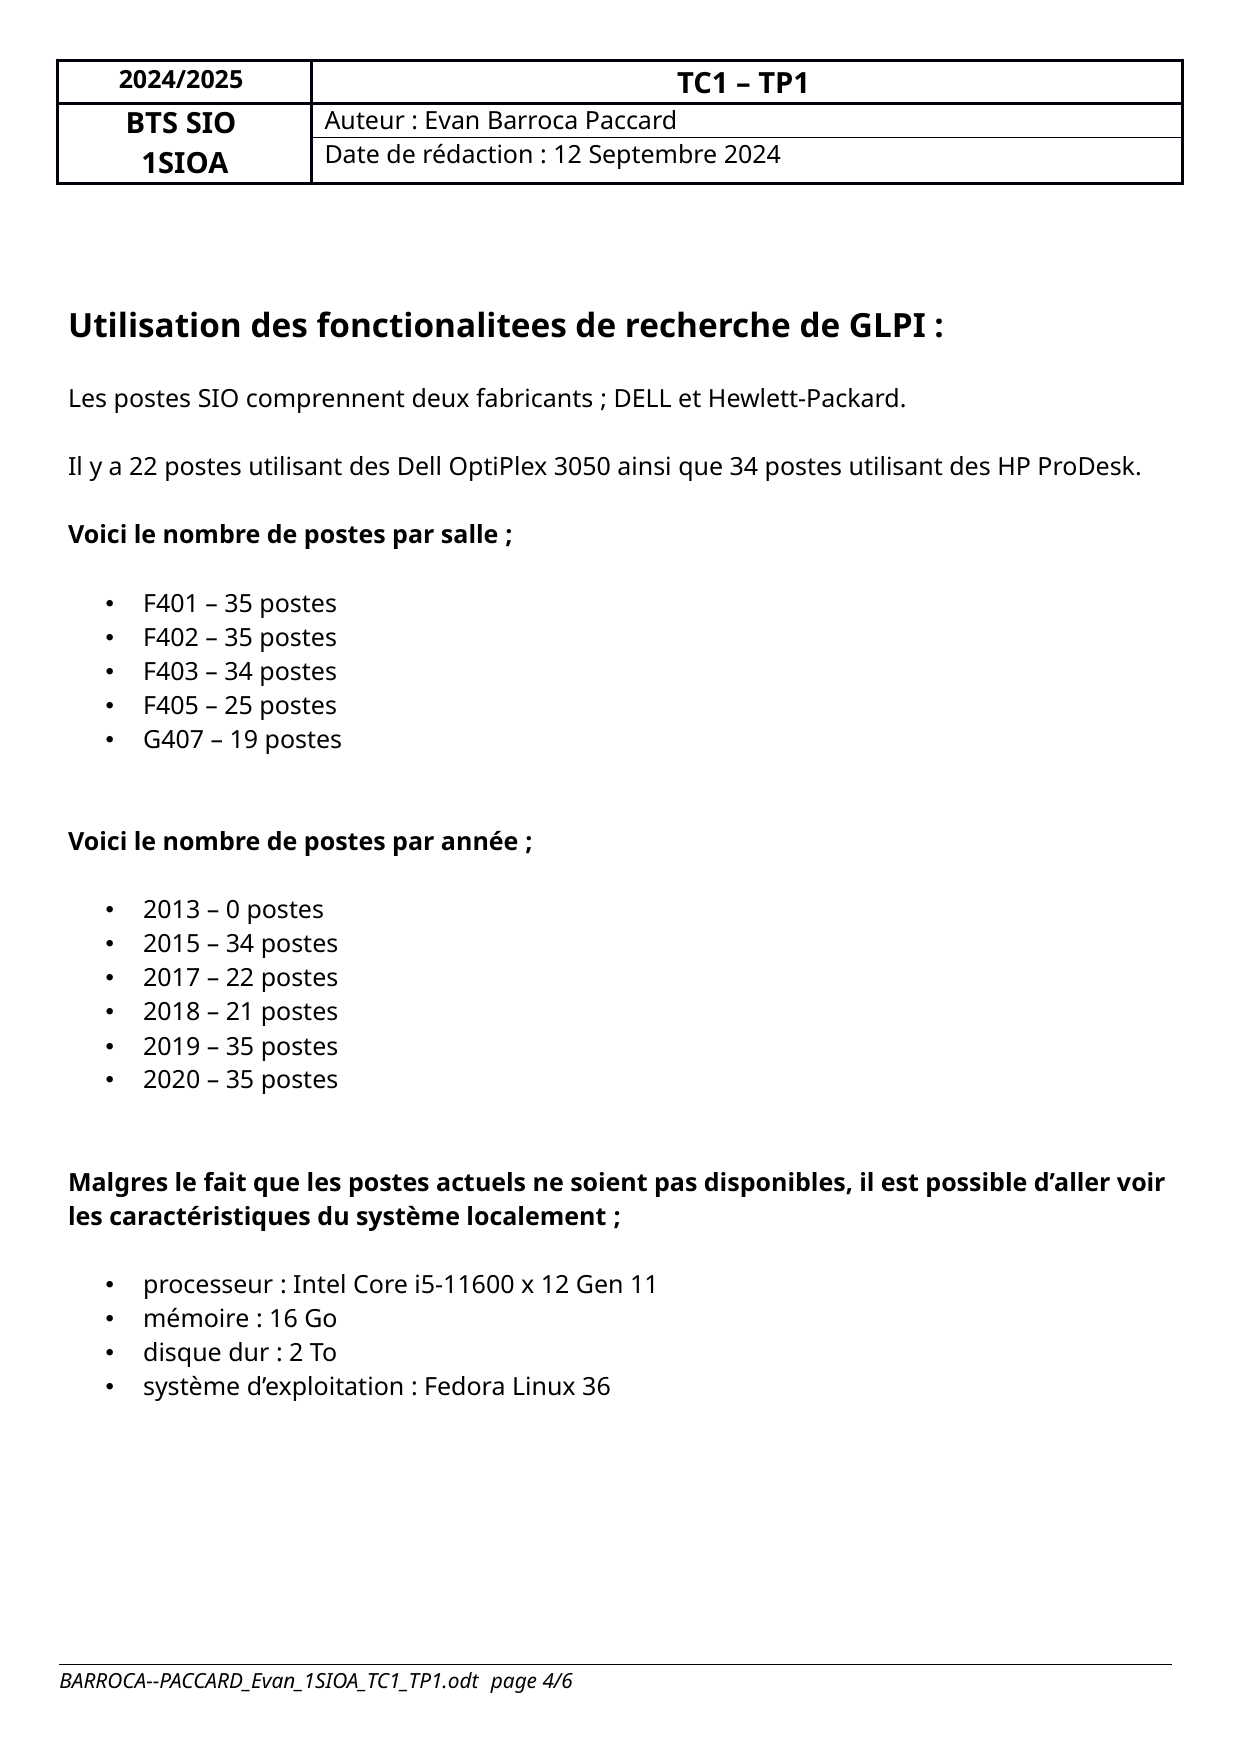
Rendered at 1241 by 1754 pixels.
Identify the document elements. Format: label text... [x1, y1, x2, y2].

list 2013 – 0 postes [105, 892, 1181, 926]
list F403 – 34 postes [105, 653, 1181, 687]
list F402 – 35 postes [105, 619, 1181, 653]
list disque dur : 2 To [105, 1335, 1181, 1369]
text Il y a 22 postes utilisant des Dell OptiPlex 3050 ainsi que 34 postes utilisant des HP ProDesk. [68, 449, 1172, 483]
list 2018 – 21 postes [105, 994, 1181, 1028]
text Malgres le fait que les postes actuels ne soient pas disponibles, il est possible d’aller voir les caractéristiques du système localement ; [68, 1164, 1172, 1232]
list 2019 – 35 postes [105, 1028, 1181, 1062]
text Utilisation des fonctionalitees de recherche de GLPI : [68, 301, 1172, 347]
text Voici le nombre de postes par année ; [68, 824, 1172, 858]
list processeur : Intel Core i5-11600 x 12 Gen 11 [105, 1267, 1181, 1301]
list F405 – 25 postes [105, 687, 1181, 722]
list F401 – 35 postes [105, 585, 1181, 619]
list G407 – 19 postes [105, 722, 1181, 756]
list 2017 – 22 postes [105, 960, 1181, 994]
text Les postes SIO comprennent deux fabricants ; DELL et Hewlett-Packard. [68, 381, 1172, 415]
list système d’exploitation : Fedora Linux 36 [105, 1369, 1181, 1403]
list mémoire : 16 Go [105, 1301, 1181, 1335]
text Voici le nombre de postes par salle ; [68, 517, 1172, 551]
list 2020 – 35 postes [105, 1062, 1181, 1096]
list 2015 – 34 postes [105, 926, 1181, 960]
